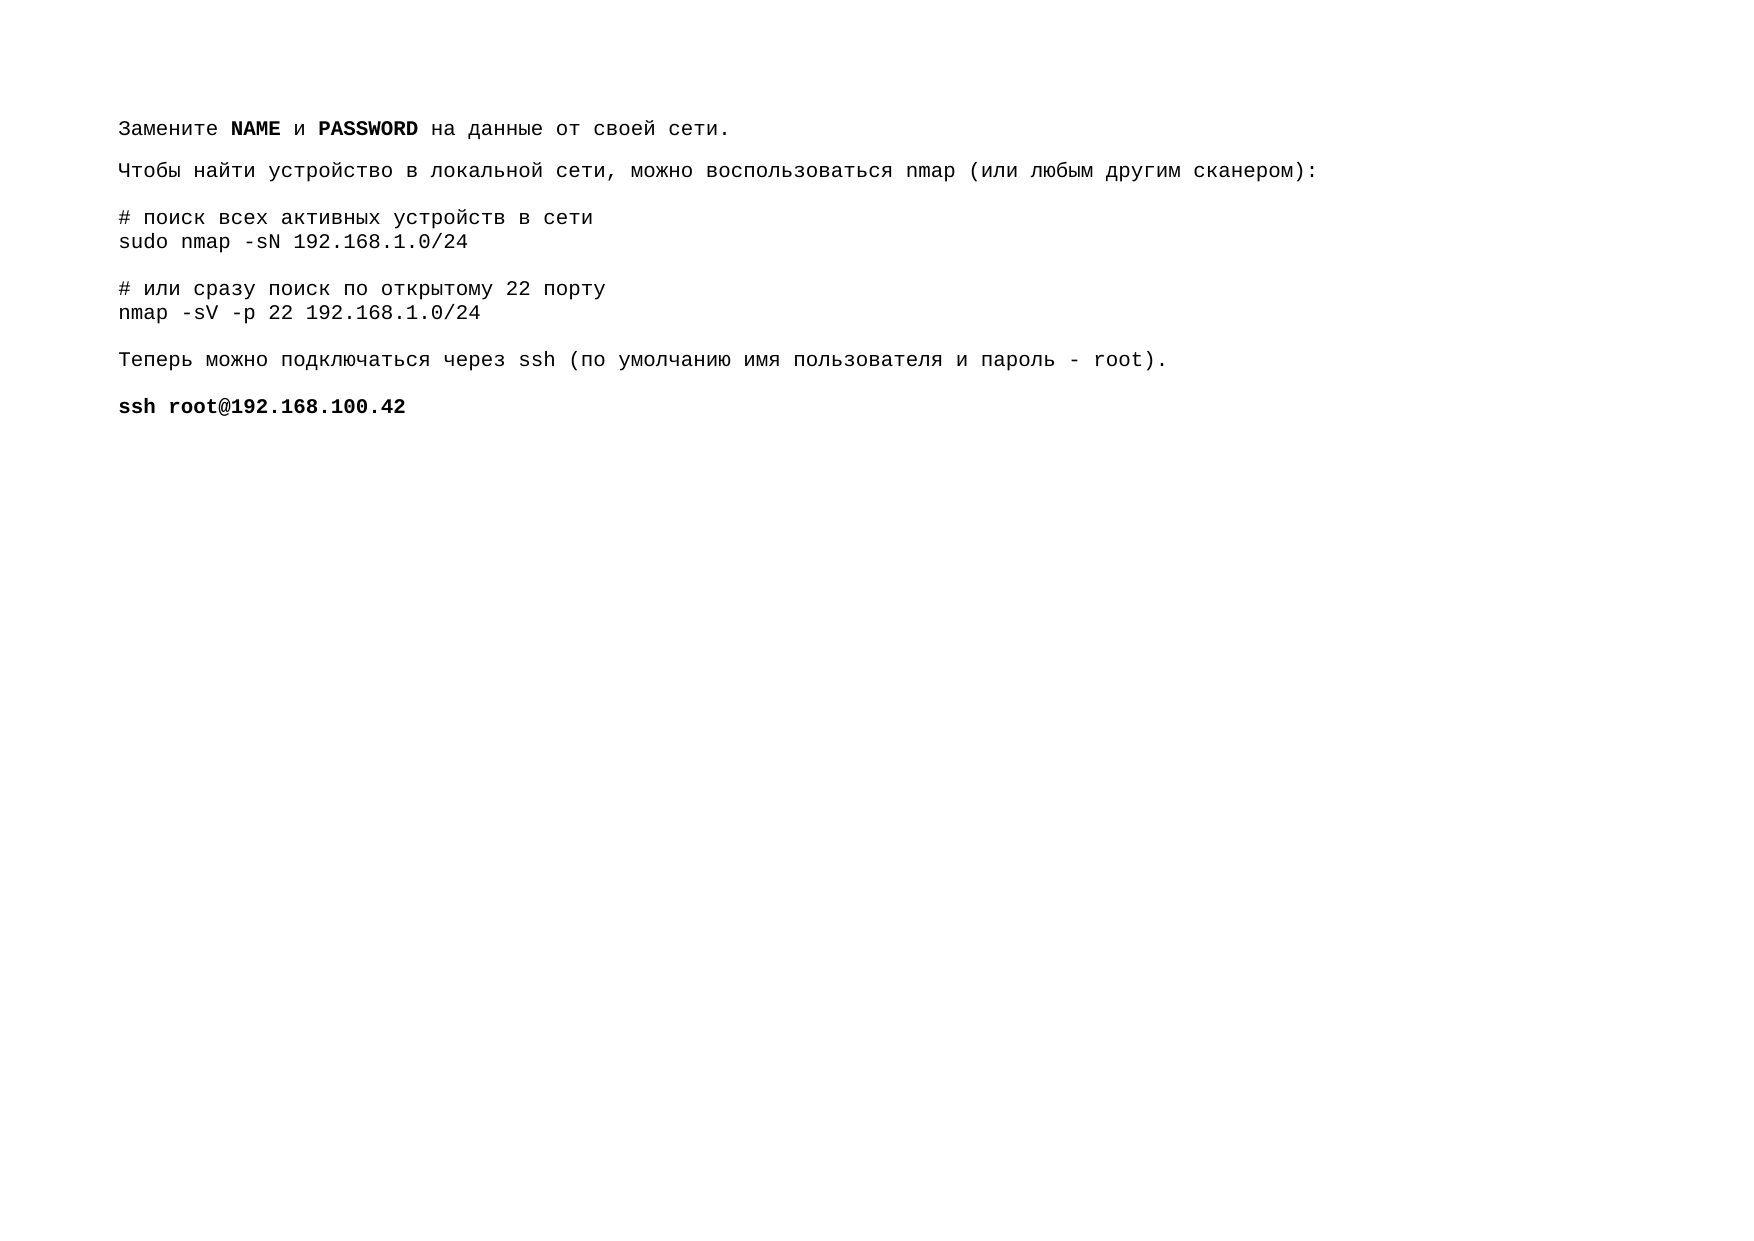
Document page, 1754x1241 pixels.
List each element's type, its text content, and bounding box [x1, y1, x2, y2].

text Чтобы найти устройство в локальной сети, можно воспользоваться nmap (или любым другим сканером): [118, 160, 1635, 183]
text # поиск всех активных устройств в сети [118, 207, 1635, 231]
text ssh root@192.168.100.42 [118, 396, 1635, 420]
text sudo nmap -sN 192.168.1.0/24 [118, 231, 1635, 254]
text Теперь можно подключаться через ssh (по умолчанию имя пользователя и пароль - root). [118, 349, 1635, 373]
text Замените NAME и PASSWORD на данные от своей сети. [118, 118, 1635, 142]
text # или сразу поиск по открытому 22 порту [118, 278, 1635, 302]
text nmap -sV -p 22 192.168.1.0/24 [118, 302, 1635, 325]
